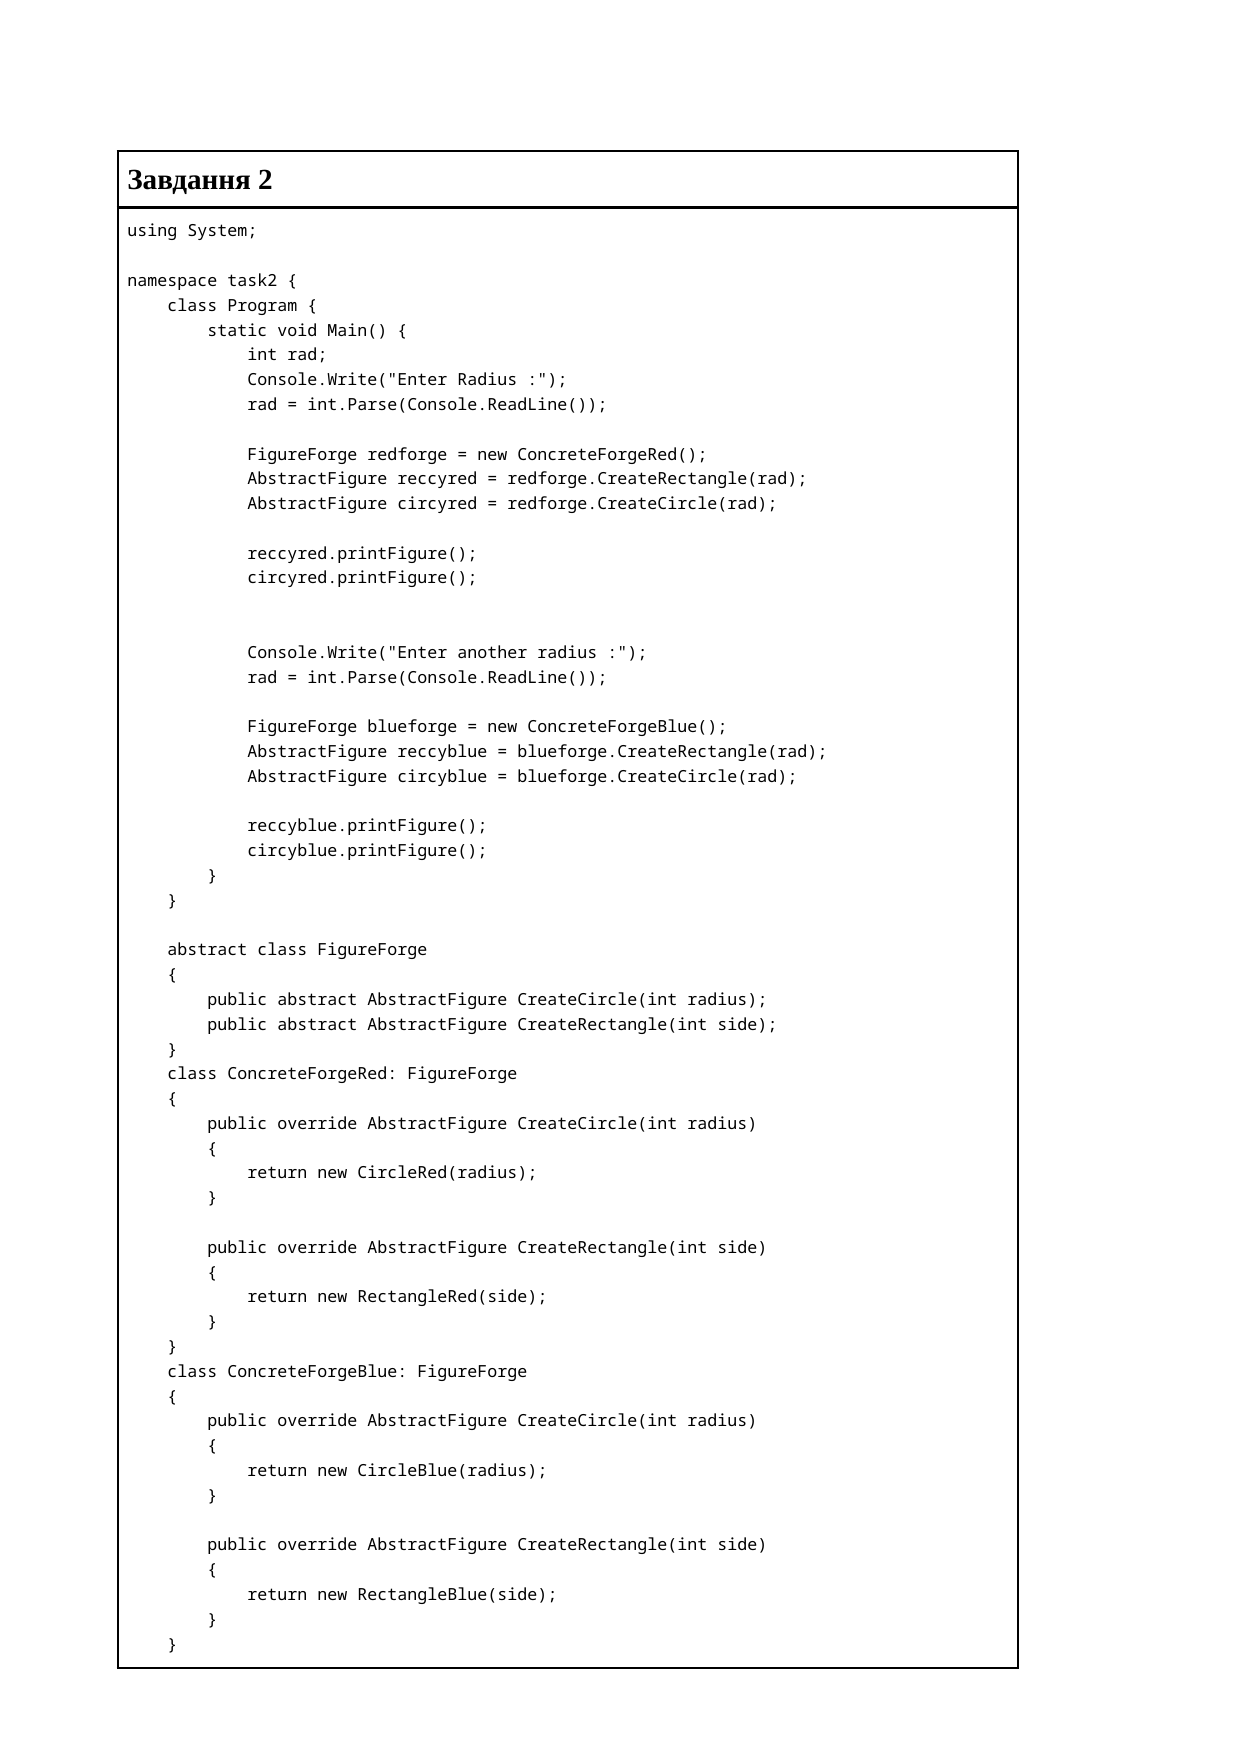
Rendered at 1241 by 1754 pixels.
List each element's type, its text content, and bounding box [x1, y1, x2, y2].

table_cell using System; namespace task2 { class Program { static void Main() { int rad; Console.Write("Enter Radius :"); rad = int.Parse(Console.ReadLine()); FigureForge redforge = new ConcreteForgeRed(); AbstractFigure reccyred = redforge.CreateRectangle(rad); AbstractFigure circyred = redforge.CreateCircle(rad); reccyred.printFigure(); circyred.printFigure(); Console.Write("Enter another radius :"); rad = int.Parse(Console.ReadLine()); FigureForge blueforge = new ConcreteForgeBlue(); AbstractFigure reccyblue = blueforge.CreateRectangle(rad); AbstractFigure circyblue = blueforge.CreateCircle(rad); reccyblue.printFigure(); circyblue.printFigure(); } } abstract class FigureForge { public abstract AbstractFigure CreateCircle(int radius); public abstract AbstractFigure CreateRectangle(int side); } class ConcreteForgeRed: FigureForge { public override AbstractFigure CreateCircle(int radius) { return new CircleRed(radius); } public override AbstractFigure CreateRectangle(int side) { return new RectangleRed(side); } } class ConcreteForgeBlue: FigureForge { public override AbstractFigure CreateCircle(int radius) { return new CircleBlue(radius); } public override AbstractFigure CreateRectangle(int side) { return new RectangleBlue(side); } } [119, 209, 1017, 1667]
table_header Завдання 2 [119, 152, 1017, 206]
